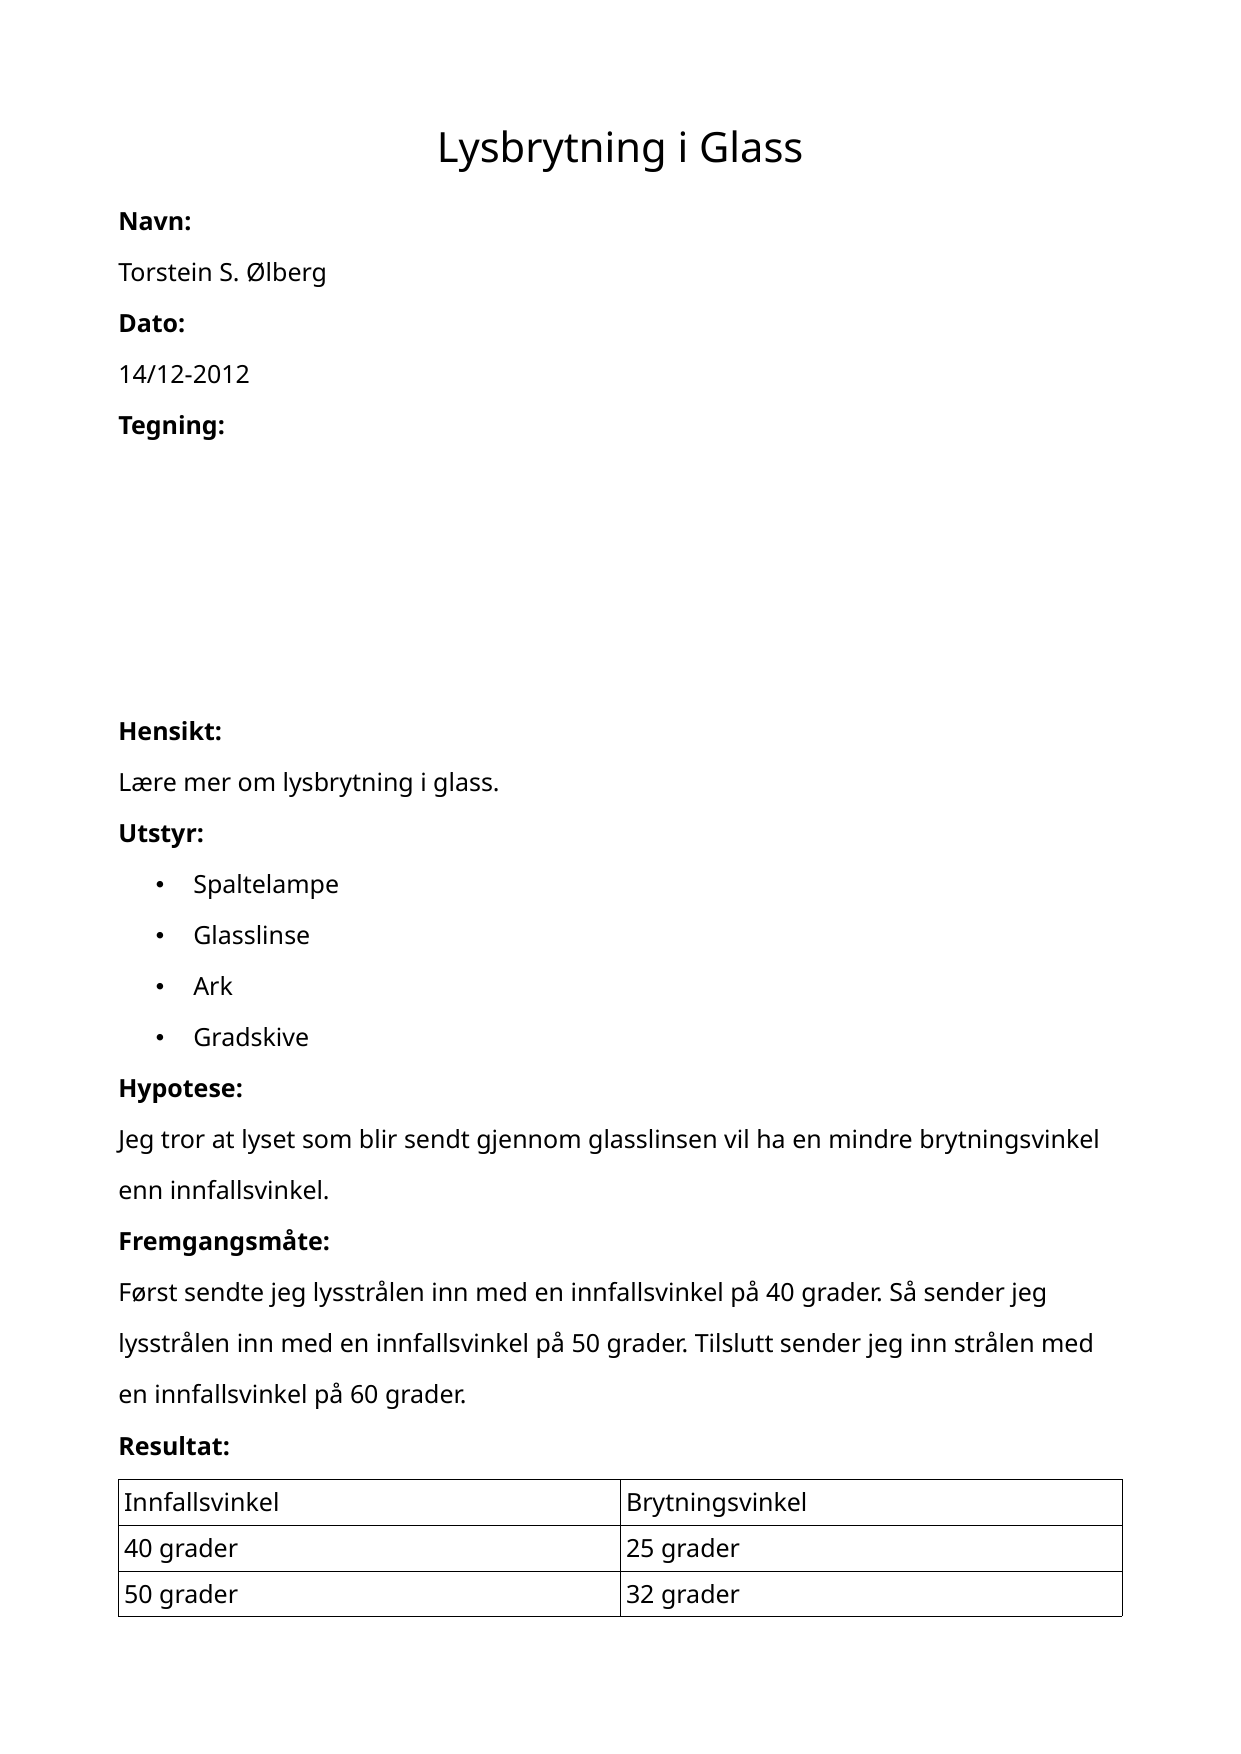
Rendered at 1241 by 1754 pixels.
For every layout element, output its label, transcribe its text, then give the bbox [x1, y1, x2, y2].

table_cell 32 grader [621, 1572, 1122, 1616]
text Tegning: [118, 407, 1122, 441]
table_header Brytningsvinkel [621, 1480, 1122, 1525]
text Resultat: [118, 1428, 1122, 1462]
list Gradskive [156, 1020, 1122, 1054]
table_cell 50 grader [119, 1572, 620, 1616]
text Hensikt: [118, 714, 1122, 748]
list Glasslinse [156, 918, 1122, 952]
table_cell 40 grader [119, 1526, 620, 1571]
text Lysbrytning i Glass [118, 118, 1122, 175]
list Ark [156, 969, 1122, 1003]
table_cell 25 grader [621, 1526, 1122, 1571]
text 14/12-2012 [118, 356, 1122, 390]
text Jeg tror at lyset som blir sendt gjennom glasslinsen vil ha en mindre brytningsvinkel enn innfallsvinkel. [118, 1122, 1122, 1207]
text Fremgangsmåte: [118, 1224, 1122, 1258]
table_header Innfallsvinkel [119, 1480, 620, 1525]
text Først sendte jeg lysstrålen inn med en innfallsvinkel på 40 grader. Så sender jeg lysstrålen inn med en innfallsvinkel på 50 grader. Tilslutt sender jeg inn strålen med en innfallsvinkel på 60 grader. [118, 1275, 1122, 1411]
text Torstein S. Ølberg [118, 254, 1122, 288]
text Navn: [118, 203, 1122, 237]
text Utstyr: [118, 816, 1122, 850]
text Dato: [118, 305, 1122, 339]
list Spaltelampe [156, 867, 1122, 901]
text Lære mer om lysbrytning i glass. [118, 765, 1122, 799]
text Hypotese: [118, 1071, 1122, 1105]
